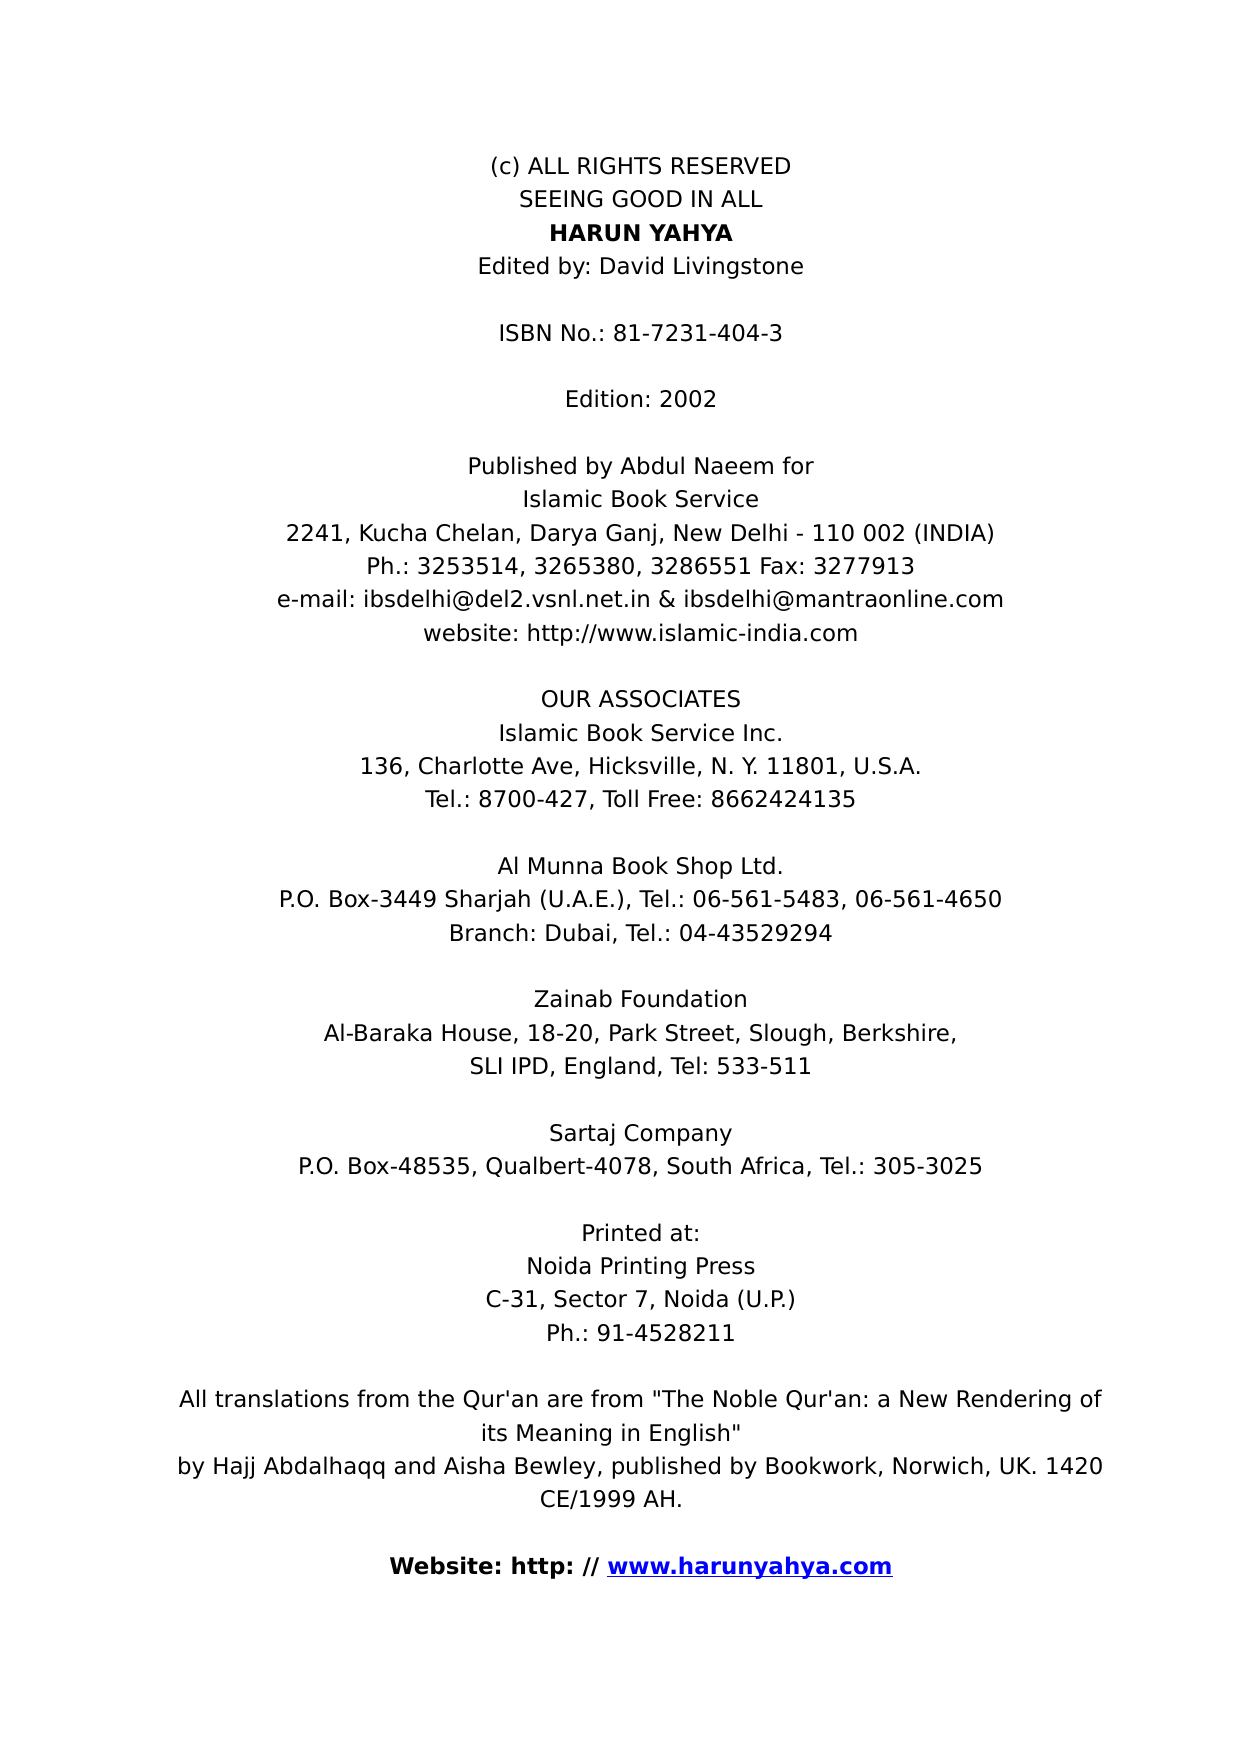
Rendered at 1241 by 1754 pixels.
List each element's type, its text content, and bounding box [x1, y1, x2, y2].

text Printed at: [112, 1214, 1110, 1248]
text OUR ASSOCIATES [112, 681, 1110, 714]
text C-31, Sector 7, Noida (U.P.) [112, 1281, 1110, 1314]
text P.O. Box-3449 Sharjah (U.A.E.), Tel.: 06-561-5483, 06-561-4650 [112, 881, 1110, 914]
text Zainab Foundation [112, 981, 1110, 1014]
text 2241, Kucha Chelan, Darya Ganj, New Delhi - 110 002 (INDIA) [112, 514, 1110, 548]
text All translations from the Qur'an are from "The Noble Qur'an: a New Rendering of its Meaning in English" [112, 1381, 1110, 1448]
text Islamic Book Service Inc. [112, 714, 1110, 748]
text Al Munna Book Shop Ltd. [112, 848, 1110, 881]
text SLI IPD, England, Tel: 533-511 [112, 1048, 1110, 1081]
text Branch: Dubai, Tel.: 04-43529294 [112, 914, 1110, 948]
text HARUN YAHYA [112, 214, 1110, 248]
text by Hajj Abdalhaqq and Aisha Bewley, published by Bookwork, Norwich, UK. 1420 CE/1999 AH. [112, 1448, 1110, 1514]
text Published by Abdul Naeem for [112, 448, 1110, 481]
text Sartaj Company [112, 1114, 1110, 1148]
text (c) ALL RIGHTS RESERVED [112, 148, 1110, 181]
text e-mail: ibsdelhi@del2.vsnl.net.in & ibsdelhi@mantraonline.com [112, 581, 1110, 614]
text Al-Baraka House, 18-20, Park Street, Slough, Berkshire, [112, 1014, 1110, 1048]
text Noida Printing Press [112, 1248, 1110, 1281]
text P.O. Box-48535, Qualbert-4078, South Africa, Tel.: 305-3025 [112, 1148, 1110, 1181]
text website: http://www.islamic-india.com [112, 614, 1110, 648]
text ISBN No.: 81-7231-404-3 [112, 314, 1110, 348]
text Edited by: David Livingstone [112, 248, 1110, 281]
text Ph.: 91-4528211 [112, 1314, 1110, 1348]
text Ph.: 3253514, 3265380, 3286551 Fax: 3277913 [112, 548, 1110, 581]
text 136, Charlotte Ave, Hicksville, N. Y. 11801, U.S.A. [112, 748, 1110, 781]
text Islamic Book Service [112, 481, 1110, 514]
text Edition: 2002 [112, 381, 1110, 414]
text Tel.: 8700-427, Toll Free: 8662424135 [112, 781, 1110, 814]
text SEEING GOOD IN ALL [112, 181, 1110, 214]
text Website: http: // www.harunyahya.com [112, 1548, 1110, 1581]
